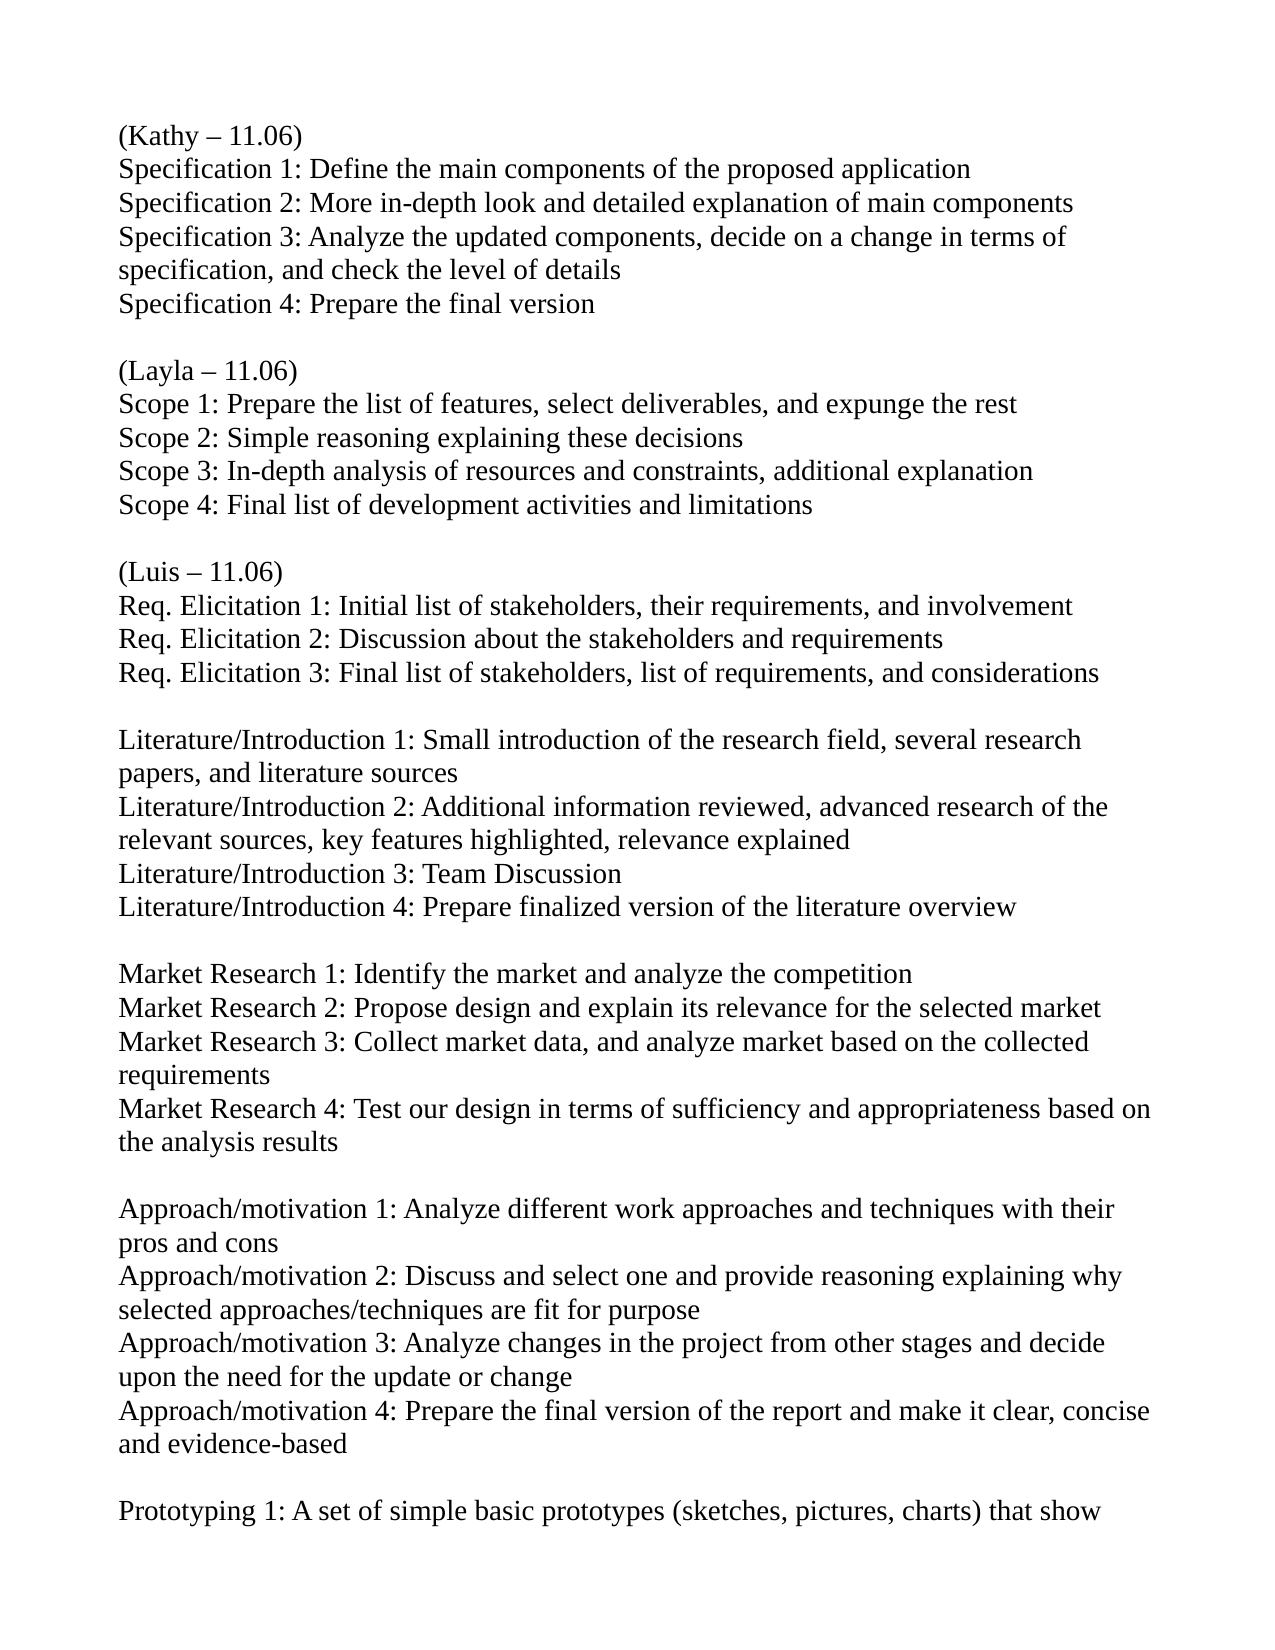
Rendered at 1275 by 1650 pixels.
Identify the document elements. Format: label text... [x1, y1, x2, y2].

text (Layla – 11.06) Scope 1: Prepare the list of features, select deliverables, and expunge the rest Scope 2: Simple reasoning explaining these decisions Scope 3: In-depth analysis of resources and constraints, additional explanation Scope 4: Final list of development activities and limitations [118, 353, 1157, 554]
text (Kathy – 11.06) Specification 1: Define the main components of the proposed application [118, 118, 1157, 185]
text Specification 2: More in-depth look and detailed explanation of main components Specification 3: Analyze the updated components, decide on a change in terms of specification, and check the level of details Specification 4: Prepare the final version [118, 185, 1157, 353]
text (Luis – 11.06) Req. Elicitation 1: Initial list of stakeholders, their requirements, and involvement Req. Elicitation 2: Discussion about the stakeholders and requirements Req. Elicitation 3: Final list of stakeholders, list of requirements, and considerations Literature/Introduction 1: Small introduction of the research field, several research papers, and literature sources Literature/Introduction 2: Additional information reviewed, advanced research of the relevant sources, key features highlighted, relevance explained Literature/Introduction 3: Team Discussion Literature/Introduction 4: Prepare finalized version of the literature overview Market Research 1: Identify the market and analyze the competition Market Research 2: Propose design and explain its relevance for the selected market Market Research 3: Collect market data, and analyze market based on the collected requirements Market Research 4: Test our design in terms of sufficiency and appropriateness based on the analysis results Approach/motivation 1: Analyze different work approaches and techniques with their pros and cons Approach/motivation 2: Discuss and select one and provide reasoning explaining why selected approaches/techniques are fit for purpose Approach/motivation 3: Analyze changes in the project from other stages and decide upon the need for the update or change Approach/motivation 4: Prepare the final version of the report and make it clear, concise and evidence-based Prototyping 1: A set of simple basic prototypes (sketches, pictures, charts) that show [118, 554, 1157, 1527]
